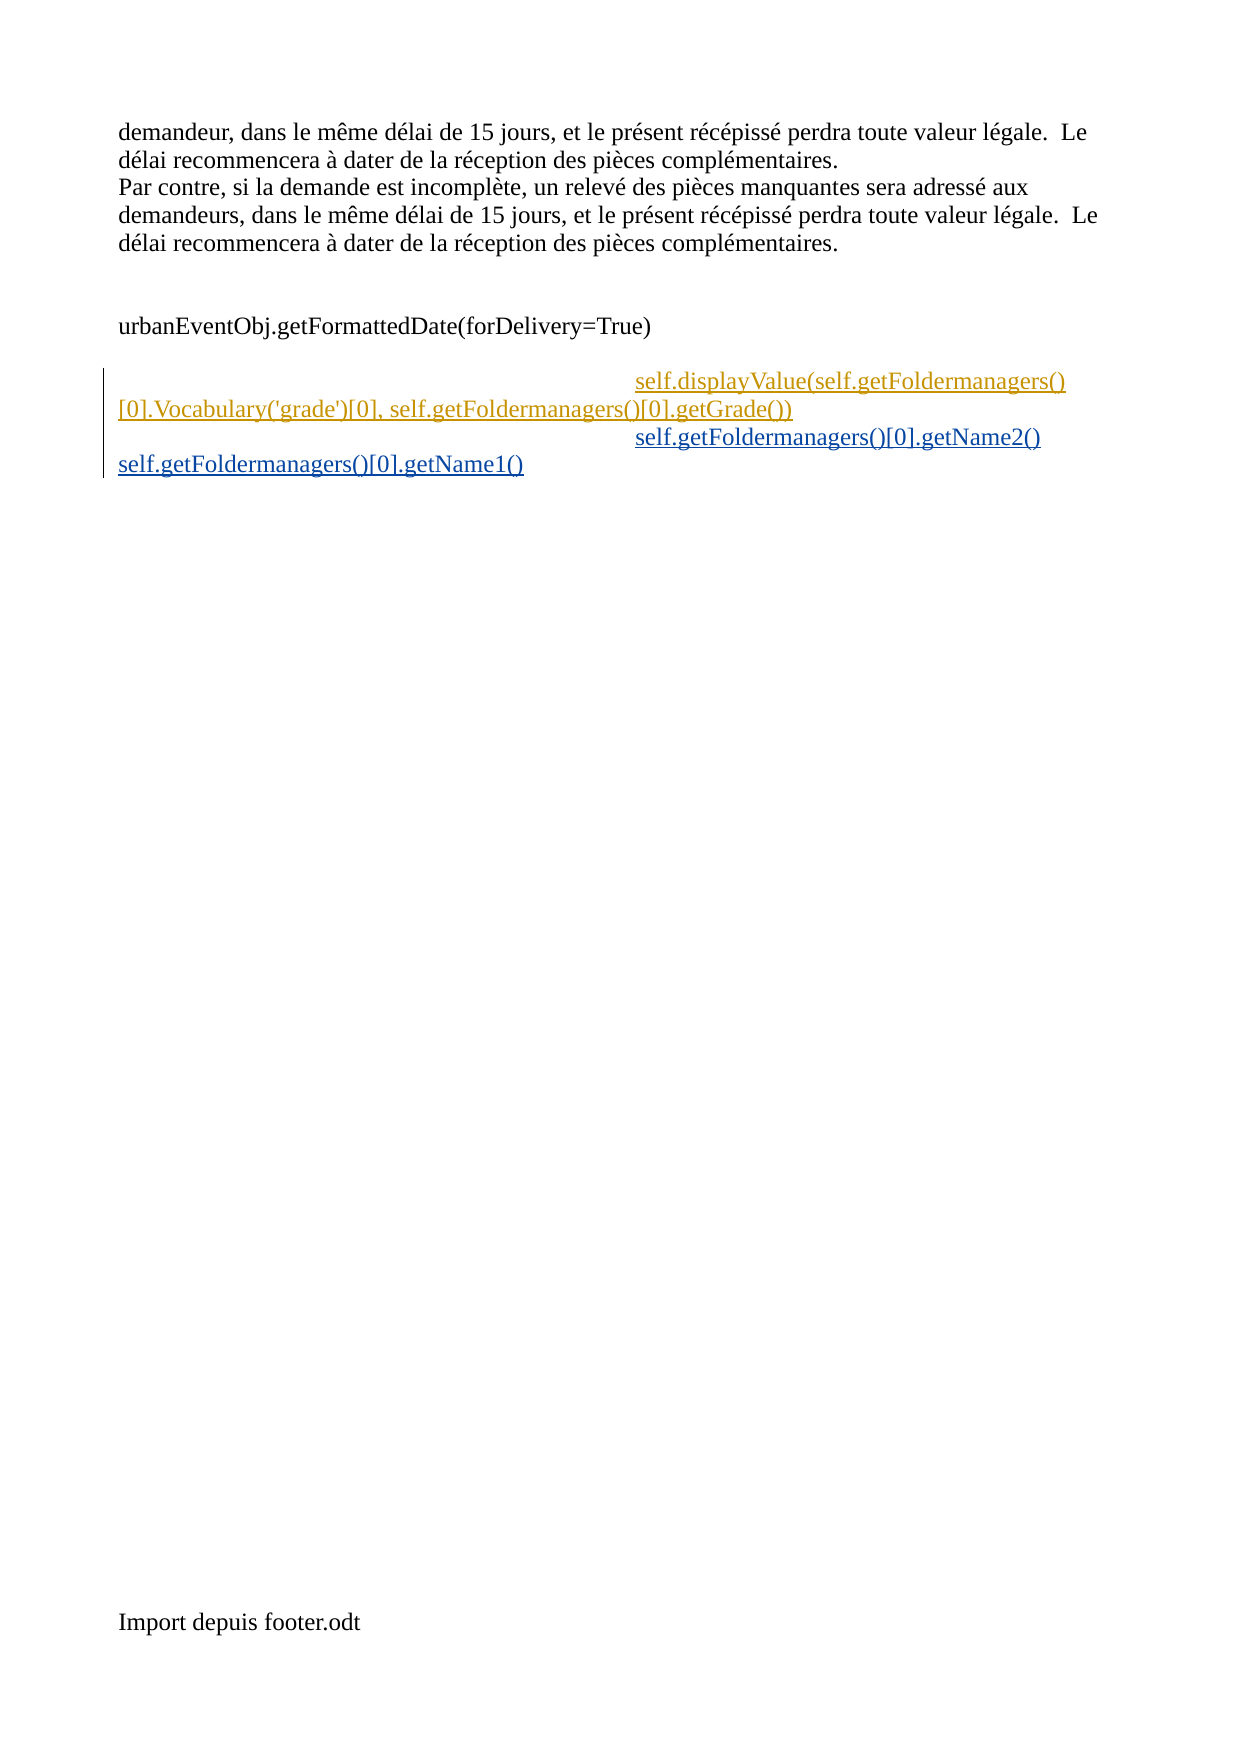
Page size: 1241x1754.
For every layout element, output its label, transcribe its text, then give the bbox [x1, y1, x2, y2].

text self.getFoldermanagers()[0].getName2() self.getFoldermanagers()[0].getName1() [118, 423, 1122, 478]
text Par contre, si la demande est incomplète, un relevé des pièces manquantes sera adressé aux demandeurs, dans le même délai de 15 jours, et le présent récépissé perdra toute valeur légale. Le délai recommencera à dater de la réception des pièces complémentaires. [118, 173, 1122, 257]
text self.displayValue(self.getFoldermanagers()[0].Vocabulary('grade')[0], self.getFoldermanagers()[0].getGrade()) [118, 367, 1122, 423]
text demandeur, dans le même délai de 15 jours, et le présent récépissé perdra toute valeur légale. Le délai recommencera à dater de la réception des pièces complémentaires. [118, 118, 1122, 173]
text urbanEventObj.getFormattedDate(forDelivery=True) [118, 312, 1122, 340]
